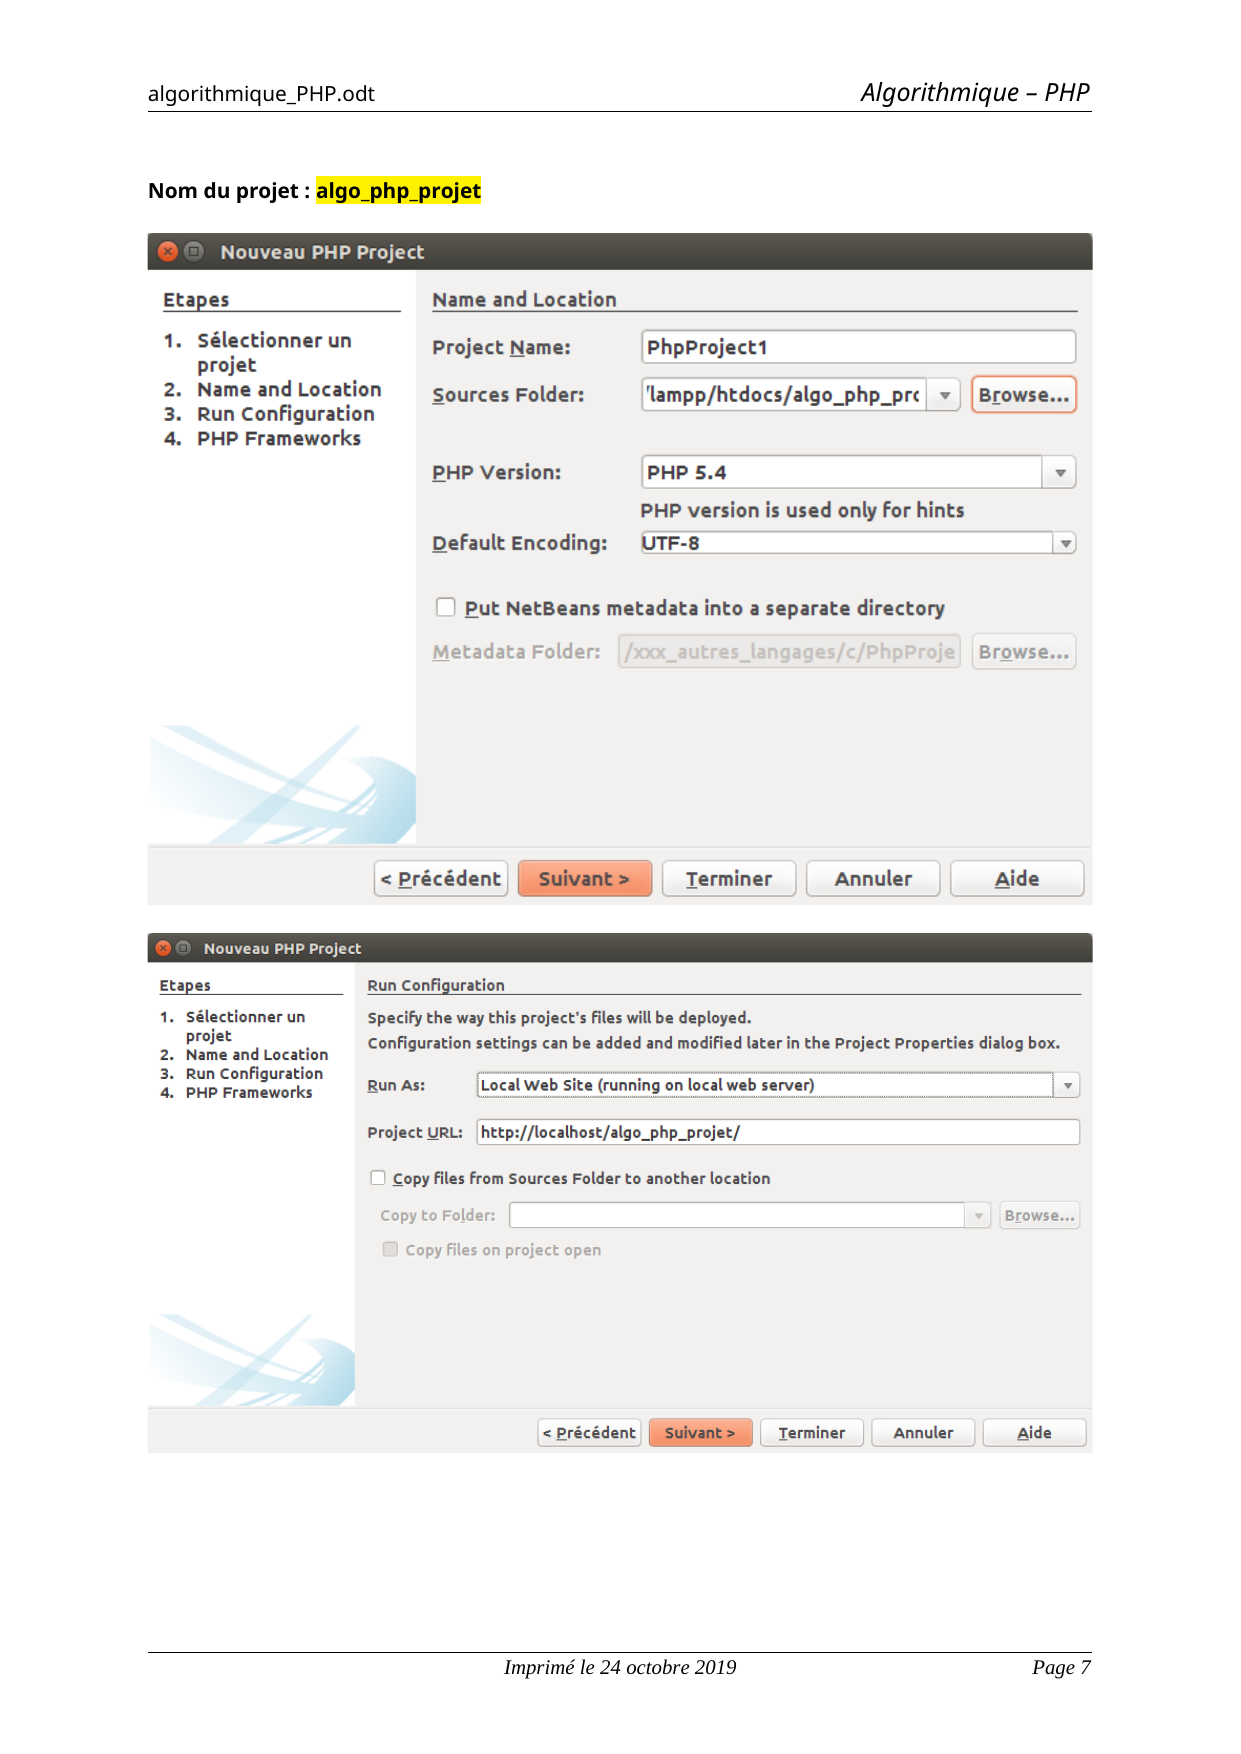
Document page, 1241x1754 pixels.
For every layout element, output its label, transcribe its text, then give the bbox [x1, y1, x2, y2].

picture [147, 233, 1093, 905]
text Nom du projet : algo_php_projet [148, 176, 1092, 204]
picture [147, 933, 1093, 1453]
